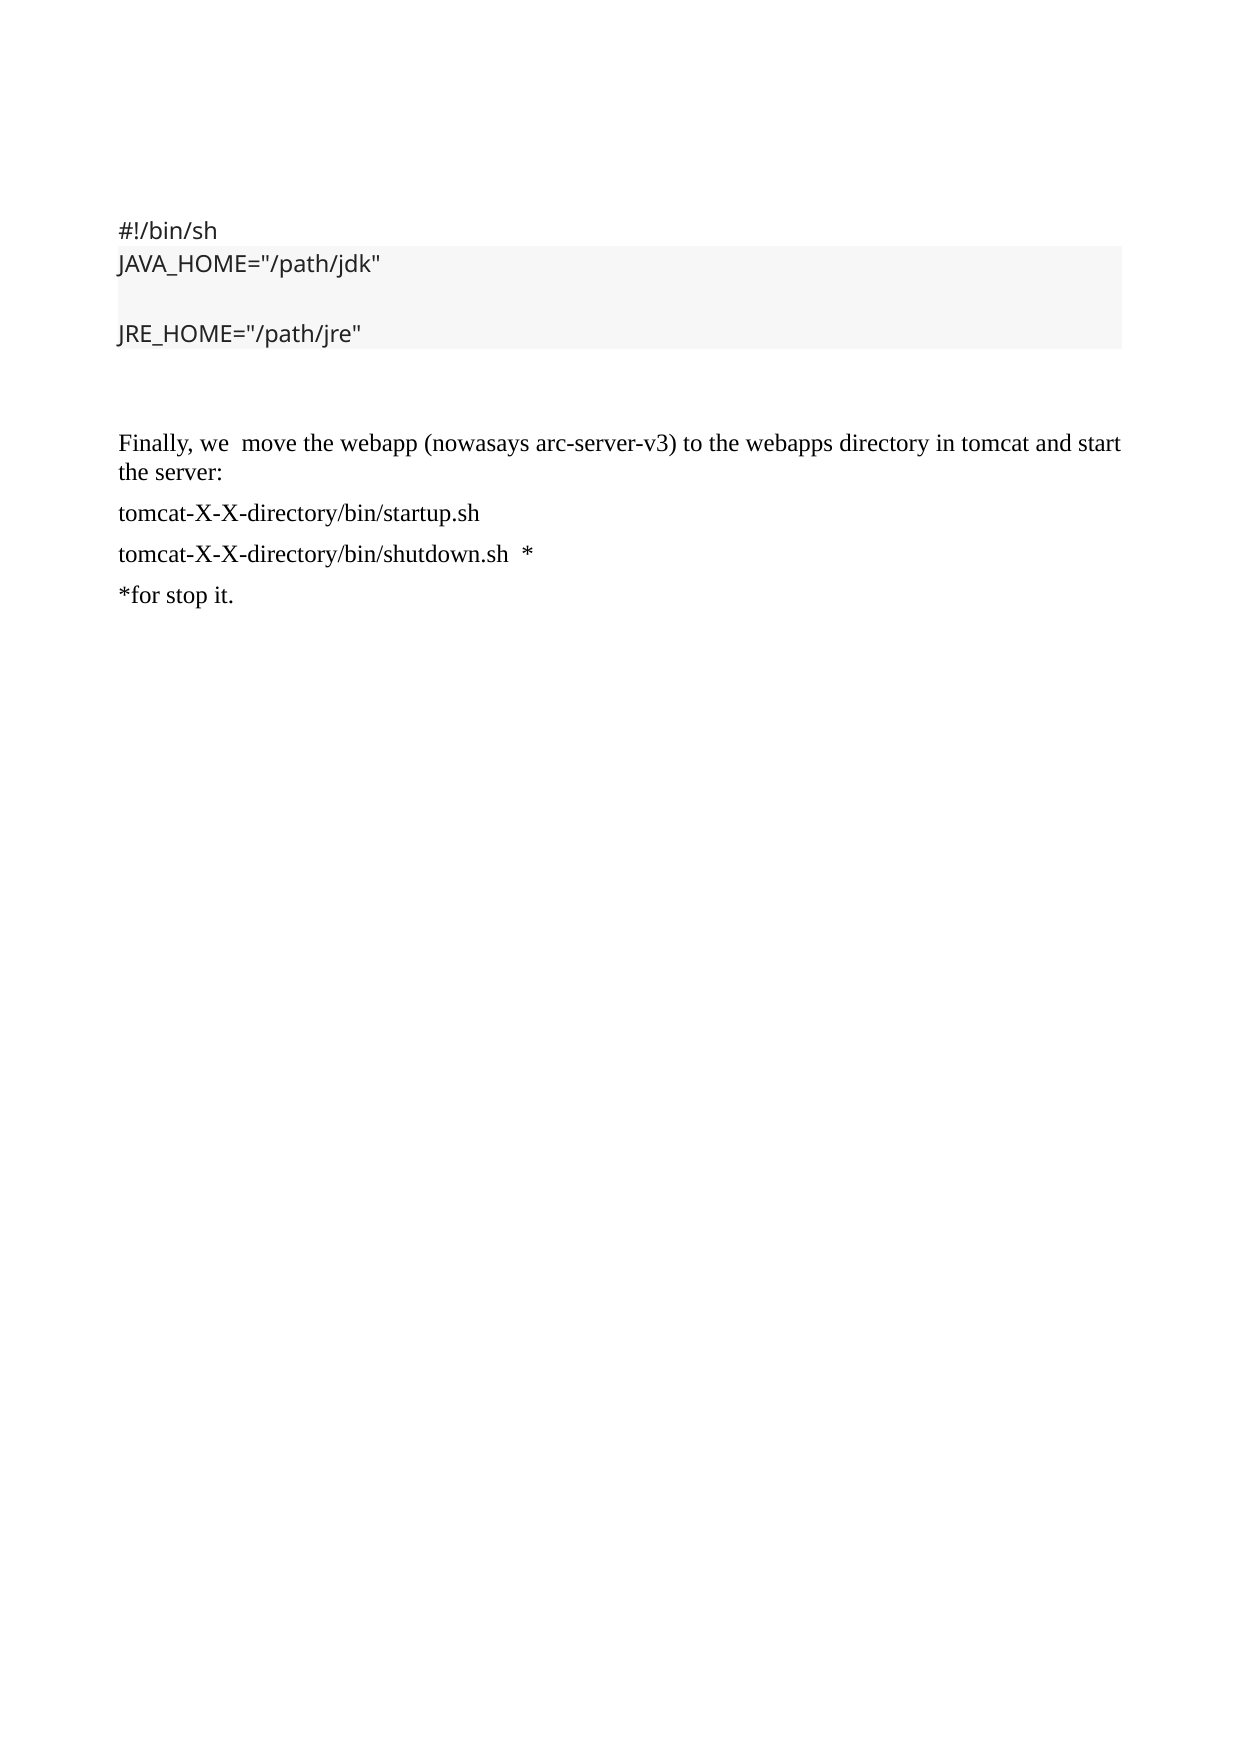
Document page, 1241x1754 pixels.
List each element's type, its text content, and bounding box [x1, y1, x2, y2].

text JAVA_HOME="/path/jdk" [118, 246, 1122, 279]
text tomcat-X-X-directory/bin/shutdown.sh * [118, 539, 1122, 568]
text *for stop it. [118, 580, 1122, 609]
text tomcat-X-X-directory/bin/startup.sh [118, 498, 1122, 527]
text #!/bin/sh [118, 214, 1122, 246]
text Finally, we move the webapp (nowasays arc-server-v3) to the webapps directory in tomcat and start the server: [118, 428, 1122, 485]
text JRE_HOME="/path/jre" [118, 316, 1122, 349]
